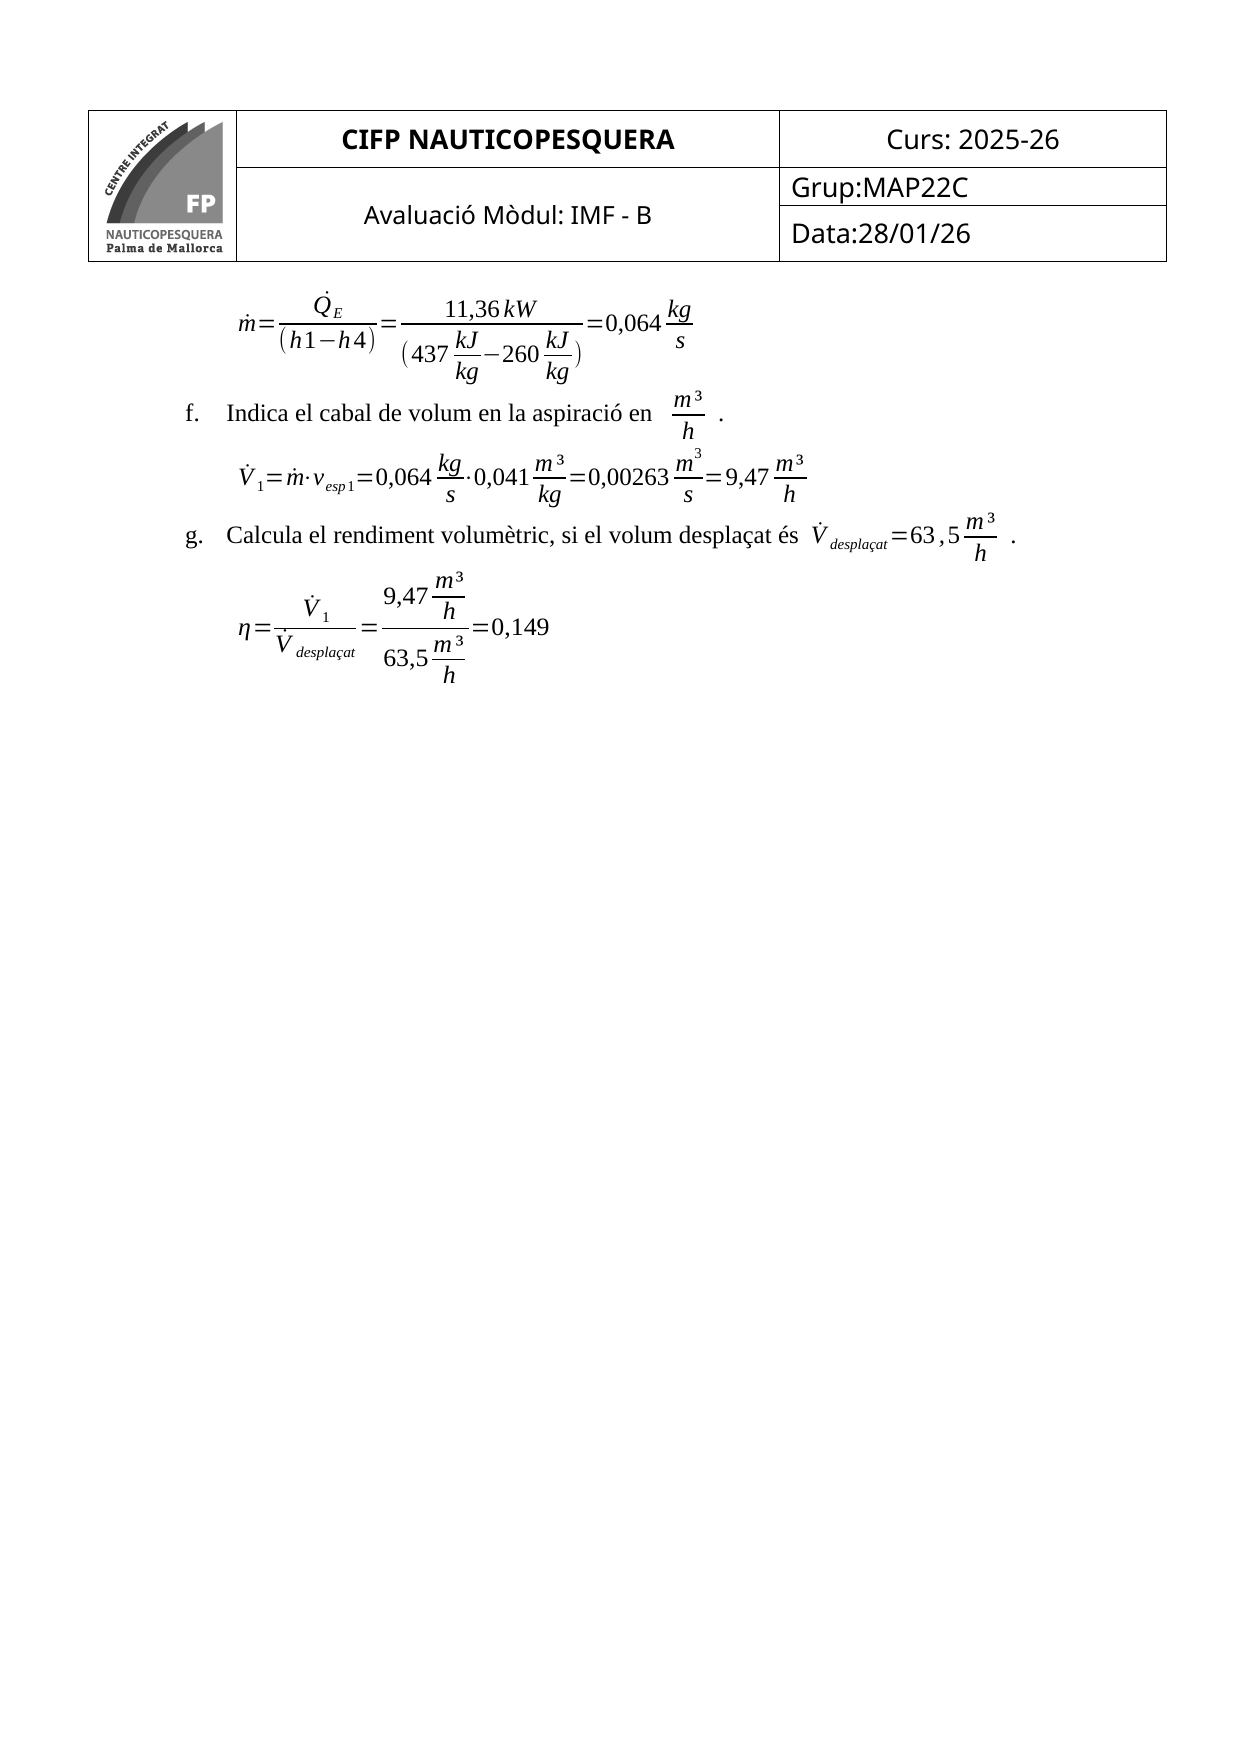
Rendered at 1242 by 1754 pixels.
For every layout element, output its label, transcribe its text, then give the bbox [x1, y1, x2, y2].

picture [100, 111, 229, 260]
list Calcula el rendiment volumètric, si el volum desplaçat és. [185, 507, 1094, 567]
list Indica el cabal de volum en la aspiració en . [185, 385, 1094, 444]
